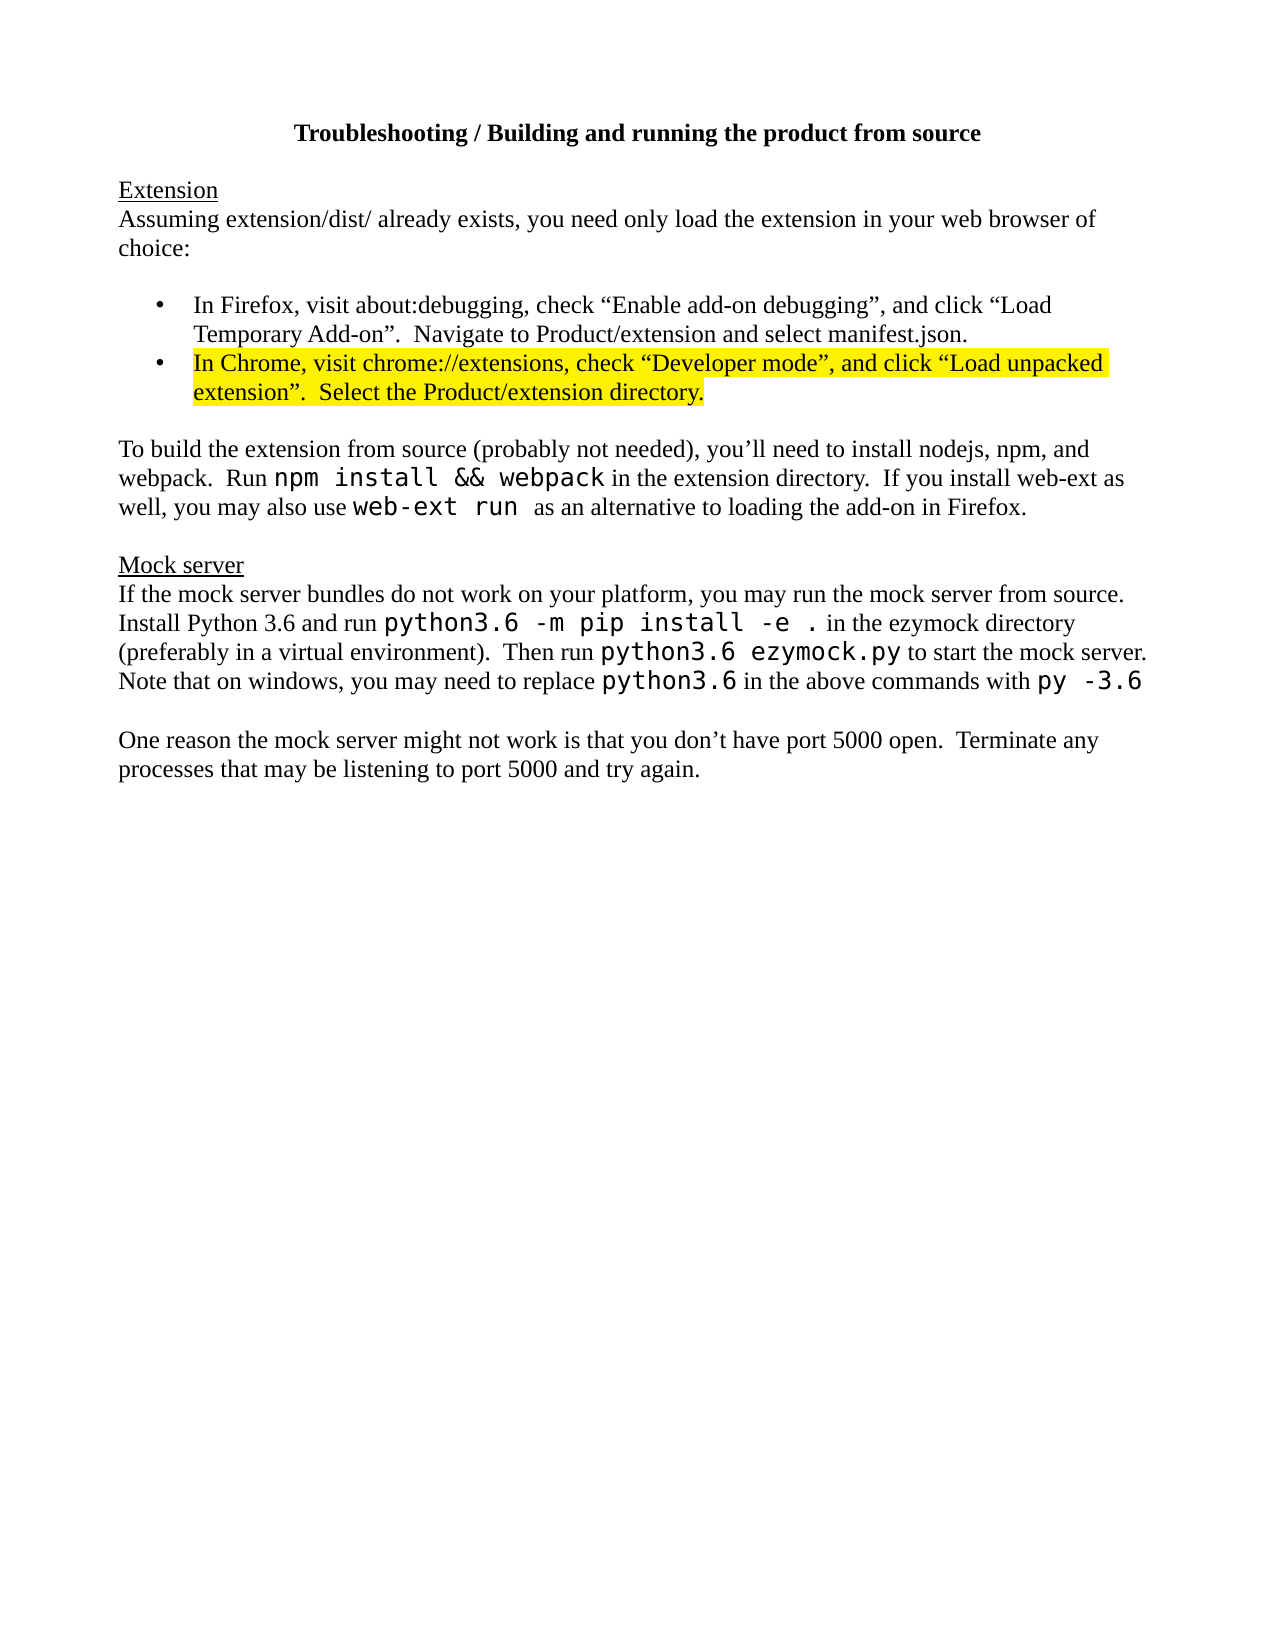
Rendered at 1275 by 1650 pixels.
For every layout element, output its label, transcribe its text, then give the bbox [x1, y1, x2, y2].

text Assuming extension/dist/ already exists, you need only load the extension in your web browser of choice: [118, 204, 1157, 262]
text One reason the mock server might not work is that you don’t have port 5000 open. Terminate any processes that may be listening to port 5000 and try again. [118, 725, 1157, 782]
text Mock server [118, 550, 1157, 579]
text If the mock server bundles do not work on your platform, you may run the mock server from source. Install Python 3.6 and run python3.6 -m pip install -e . in the ezymock directory (preferably in a virtual environment). Then run python3.6 ezymock.py to start the mock server. Note that on windows, you may need to replace python3.6 in the above commands with py -3.6 [118, 579, 1157, 696]
list In Firefox, visit about:debugging, check “Enable add-on debugging”, and click “Load Temporary Add-on”. Navigate to Product/extension and select manifest.json. [156, 291, 1157, 348]
text Troubleshooting / Building and running the product from source [118, 118, 1157, 147]
list In Chrome, visit chrome://extensions, check “Developer mode”, and click “Load unpacked extension”. Select the Product/extension directory. [156, 348, 1157, 406]
text Extension [118, 176, 1157, 204]
text To build the extension from source (probably not needed), you’ll need to install nodejs, npm, and webpack. Run npm install && webpack in the extension directory. If you install web-ext as well, you may also use web-ext run as an alternative to loading the add-on in Firefox. [118, 434, 1157, 522]
